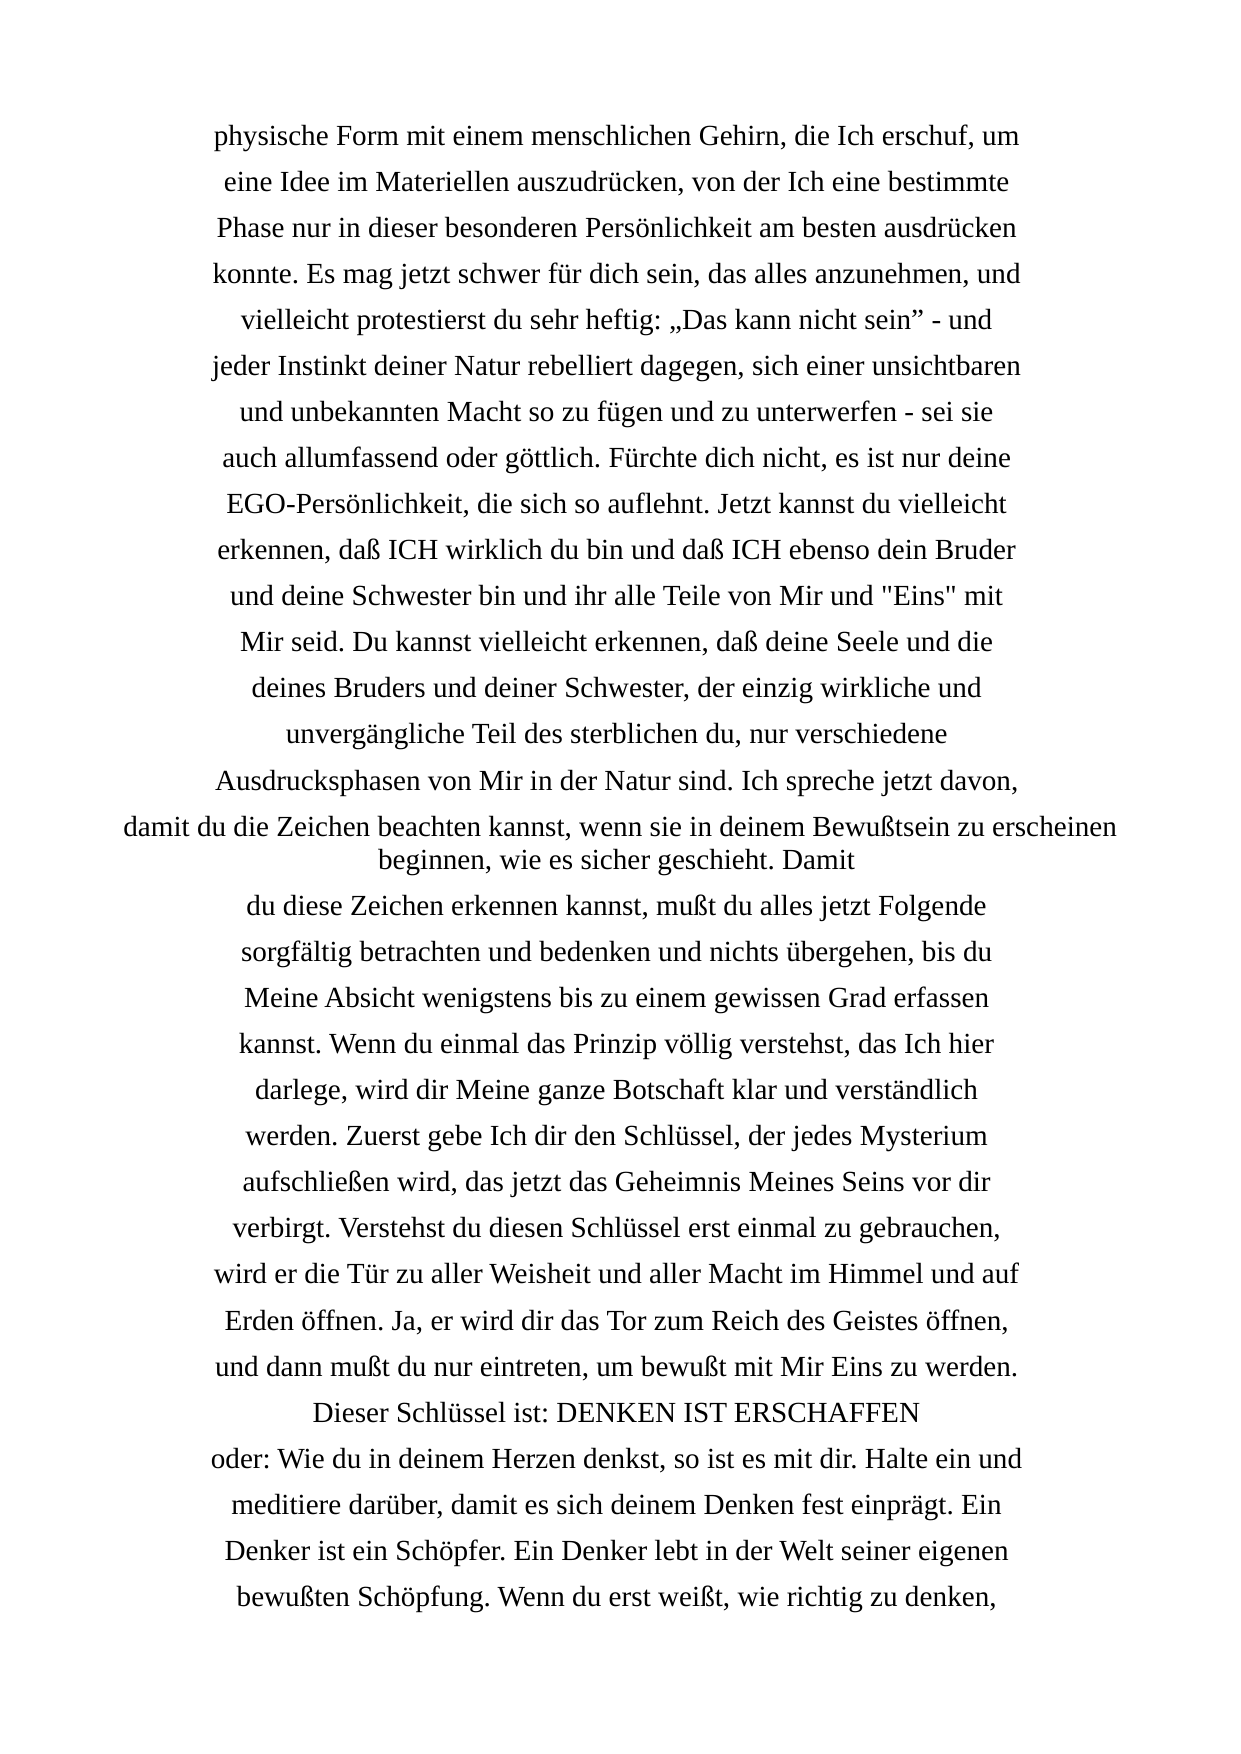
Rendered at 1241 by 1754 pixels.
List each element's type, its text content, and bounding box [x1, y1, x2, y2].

text kannst. Wenn du einmal das Prinzip völlig verstehst, das Ich hier [118, 1026, 1122, 1060]
text Ausdrucksphasen von Mir in der Natur sind. Ich spreche jetzt davon, [118, 763, 1122, 796]
text Mir seid. Du kannst vielleicht erkennen, daß deine Seele und die [118, 624, 1122, 658]
text eine Idee im Materiellen auszudrücken, von der Ich eine bestimmte [118, 164, 1122, 198]
text Denker ist ein Schöpfer. Ein Denker lebt in der Welt seiner eigenen [118, 1533, 1122, 1566]
text physische Form mit einem menschlichen Gehirn, die Ich erschuf, um [118, 118, 1122, 152]
text konnte. Es mag jetzt schwer für dich sein, das alles anzunehmen, und [118, 256, 1122, 290]
text darlege, wird dir Meine ganze Botschaft klar und verständlich [118, 1072, 1122, 1106]
text meditiere darüber, damit es sich deinem Denken fest einprägt. Ein [118, 1487, 1122, 1520]
text und dann mußt du nur eintreten, um bewußt mit Mir Eins zu werden. [118, 1349, 1122, 1382]
text du diese Zeichen erkennen kannst, mußt du alles jetzt Folgende [118, 888, 1122, 922]
text unvergängliche Teil des sterblichen du, nur verschiedene [118, 717, 1122, 750]
text aufschließen wird, das jetzt das Geheimnis Meines Seins vor dir [118, 1164, 1122, 1198]
text EGO-Persönlichkeit, die sich so auflehnt. Jetzt kannst du vielleicht [118, 486, 1122, 520]
text werden. Zuerst gebe Ich dir den Schlüssel, der jedes Mysterium [118, 1118, 1122, 1152]
text vielleicht protestierst du sehr heftig: „Das kann nicht sein” - und [118, 302, 1122, 336]
text Erden öffnen. Ja, er wird dir das Tor zum Reich des Geistes öffnen, [118, 1303, 1122, 1336]
text sorgfältig betrachten und bedenken und nichts übergehen, bis du [118, 934, 1122, 968]
text Meine Absicht wenigstens bis zu einem gewissen Grad erfassen [118, 980, 1122, 1014]
text erkennen, daß ICH wirklich du bin und daß ICH ebenso dein Bruder [118, 532, 1122, 566]
text und unbekannten Macht so zu fügen und zu unterwerfen - sei sie [118, 394, 1122, 428]
text Dieser Schlüssel ist: DENKEN IST ERSCHAFFEN [118, 1395, 1122, 1428]
text bewußten Schöpfung. Wenn du erst weißt, wie richtig zu denken, [118, 1579, 1122, 1612]
text verbirgt. Verstehst du diesen Schlüssel erst einmal zu gebrauchen, [118, 1211, 1122, 1244]
text damit du die Zeichen beachten kannst, wenn sie in deinem Bewußtsein zu erscheinen beginnen, wie es sicher geschieht. Damit [118, 809, 1122, 876]
text und deine Schwester bin und ihr alle Teile von Mir und "Eins" mit [118, 578, 1122, 612]
text oder: Wie du in deinem Herzen denkst, so ist es mit dir. Halte ein und [118, 1441, 1122, 1474]
text wird er die Tür zu aller Weisheit und aller Macht im Himmel und auf [118, 1257, 1122, 1290]
text deines Bruders und deiner Schwester, der einzig wirkliche und [118, 671, 1122, 704]
text auch allumfassend oder göttlich. Fürchte dich nicht, es ist nur deine [118, 440, 1122, 474]
text Phase nur in dieser besonderen Persönlichkeit am besten ausdrücken [118, 210, 1122, 244]
text jeder Instinkt deiner Natur rebelliert dagegen, sich einer unsichtbaren [118, 348, 1122, 382]
